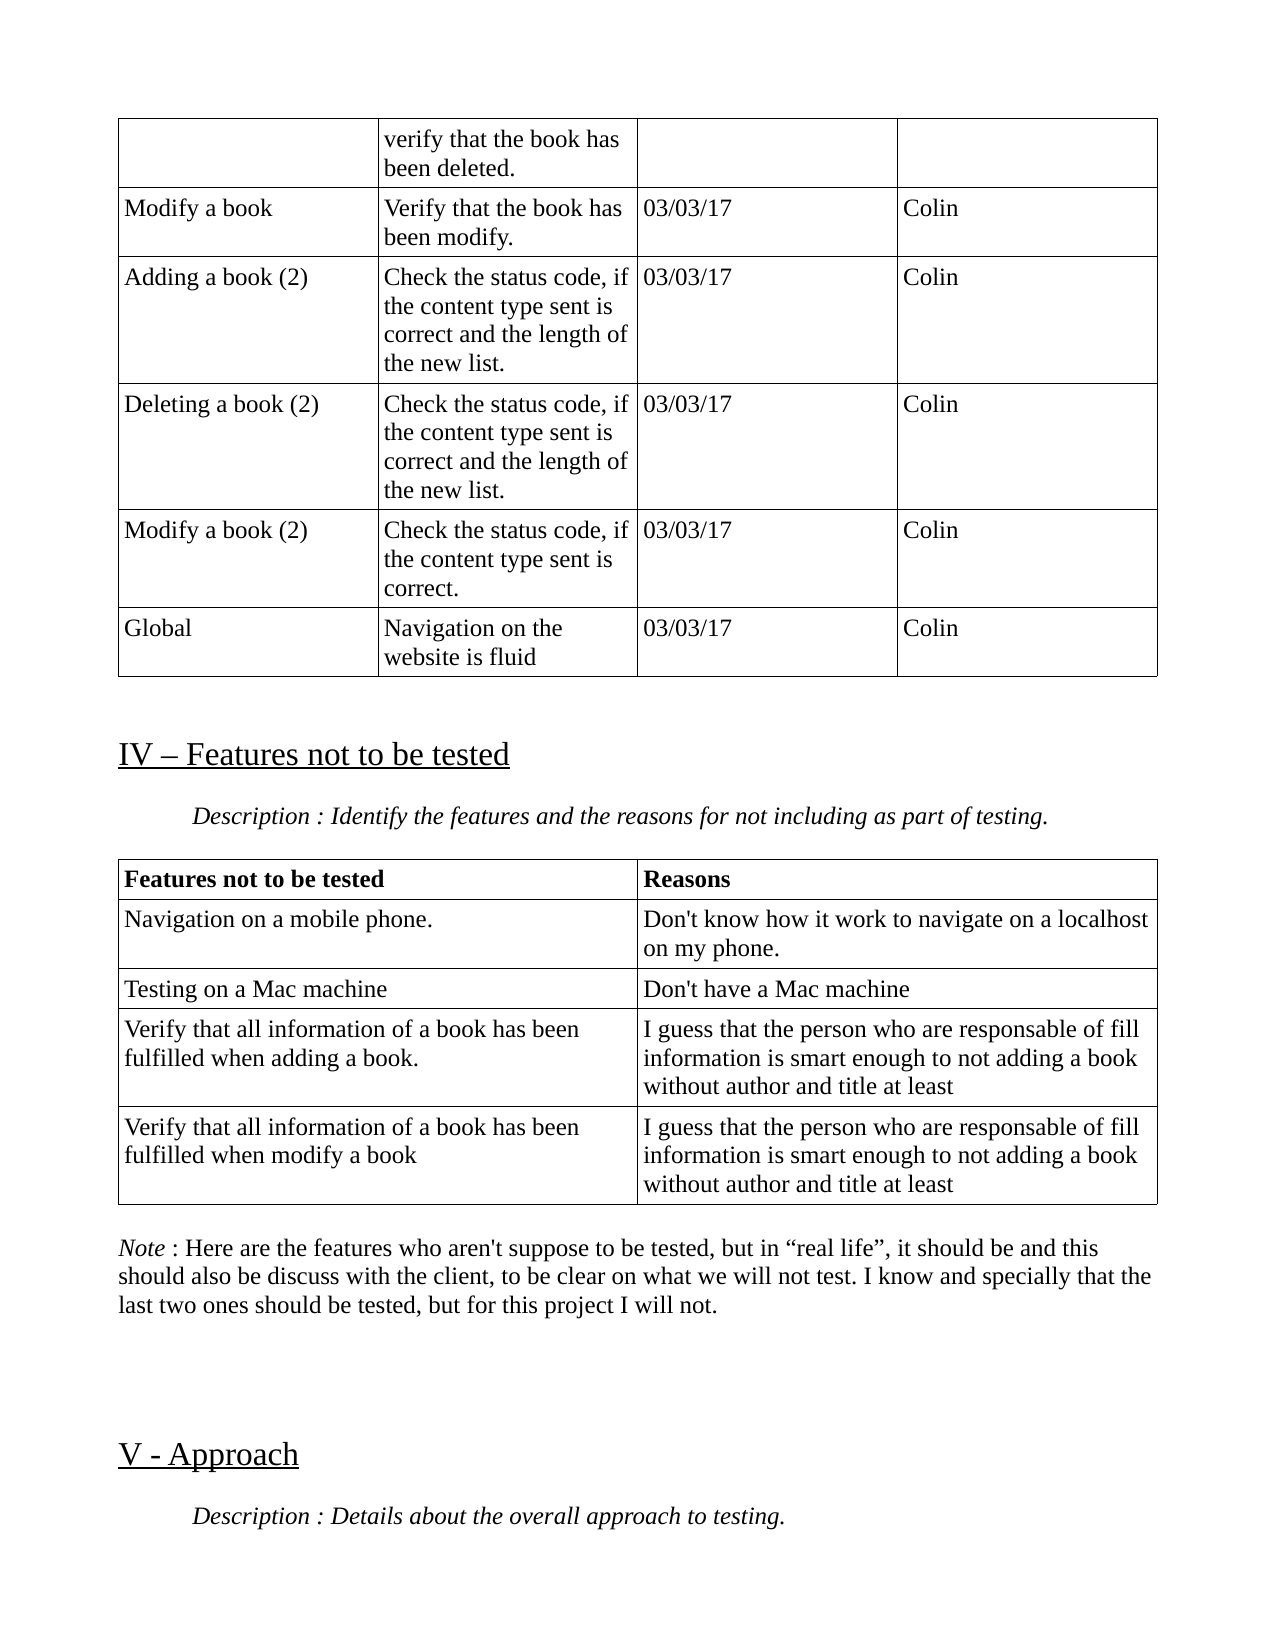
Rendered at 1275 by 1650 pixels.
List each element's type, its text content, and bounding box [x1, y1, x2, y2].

table_cell Colin [898, 510, 1157, 607]
table_cell 03/03/17 [638, 608, 897, 676]
table_cell Modify a book [119, 188, 378, 256]
table_header Features not to be tested [119, 860, 637, 899]
table_cell Verify that the book has been modify. [379, 188, 637, 256]
table_cell Global [119, 608, 378, 676]
table_cell 03/03/17 [638, 384, 897, 509]
table_cell Check the status code, if the content type sent is correct and the length of the new list. [379, 384, 637, 509]
table_cell Adding a book (2) [119, 257, 378, 383]
table_cell 03/03/17 [638, 510, 897, 607]
table_cell Verify that all information of a book has been fulfilled when modify a book [119, 1107, 637, 1204]
table_cell Navigation on the website is fluid [379, 608, 637, 676]
table_cell Don't know how it work to navigate on a localhost on my phone. [638, 900, 1157, 968]
table_cell Navigation on a mobile phone. [119, 900, 637, 968]
text Description : Details about the overall approach to testing. [118, 1501, 1157, 1530]
text IV – Features not to be tested [118, 734, 1157, 772]
table_cell Verify that all information of a book has been fulfilled when adding a book. [119, 1009, 637, 1106]
table_header Reasons [638, 860, 1157, 899]
text V - Approach [118, 1434, 1157, 1472]
table_cell Don't have a Mac machine [638, 969, 1157, 1008]
text Description : Identify the features and the reasons for not including as part of testing. [118, 801, 1157, 830]
table_cell [119, 119, 378, 187]
table_cell Colin [898, 188, 1157, 256]
table_cell Colin [898, 608, 1157, 676]
table_cell 03/03/17 [638, 188, 897, 256]
table_cell Modify a book (2) [119, 510, 378, 607]
table_cell 03/03/17 [638, 257, 897, 383]
table_cell I guess that the person who are responsable of fill information is smart enough to not adding a book without author and title at least [638, 1107, 1157, 1204]
table_cell [638, 119, 897, 187]
table_cell Colin [898, 384, 1157, 509]
text Note : Here are the features who aren't suppose to be tested, but in “real life”, it should be and this should also be discuss with the client, to be clear on what we will not test. I know and specially that the last two ones should be tested, but for this project I will not. [118, 1233, 1157, 1319]
table_cell I guess that the person who are responsable of fill information is smart enough to not adding a book without author and title at least [638, 1009, 1157, 1106]
table_cell [898, 119, 1157, 187]
table_cell verify that the book has been deleted. [379, 119, 637, 187]
table_cell Check the status code, if the content type sent is correct. [379, 510, 637, 607]
table_cell Deleting a book (2) [119, 384, 378, 509]
table_cell Check the status code, if the content type sent is correct and the length of the new list. [379, 257, 637, 383]
table_cell Testing on a Mac machine [119, 969, 637, 1008]
table_cell Colin [898, 257, 1157, 383]
